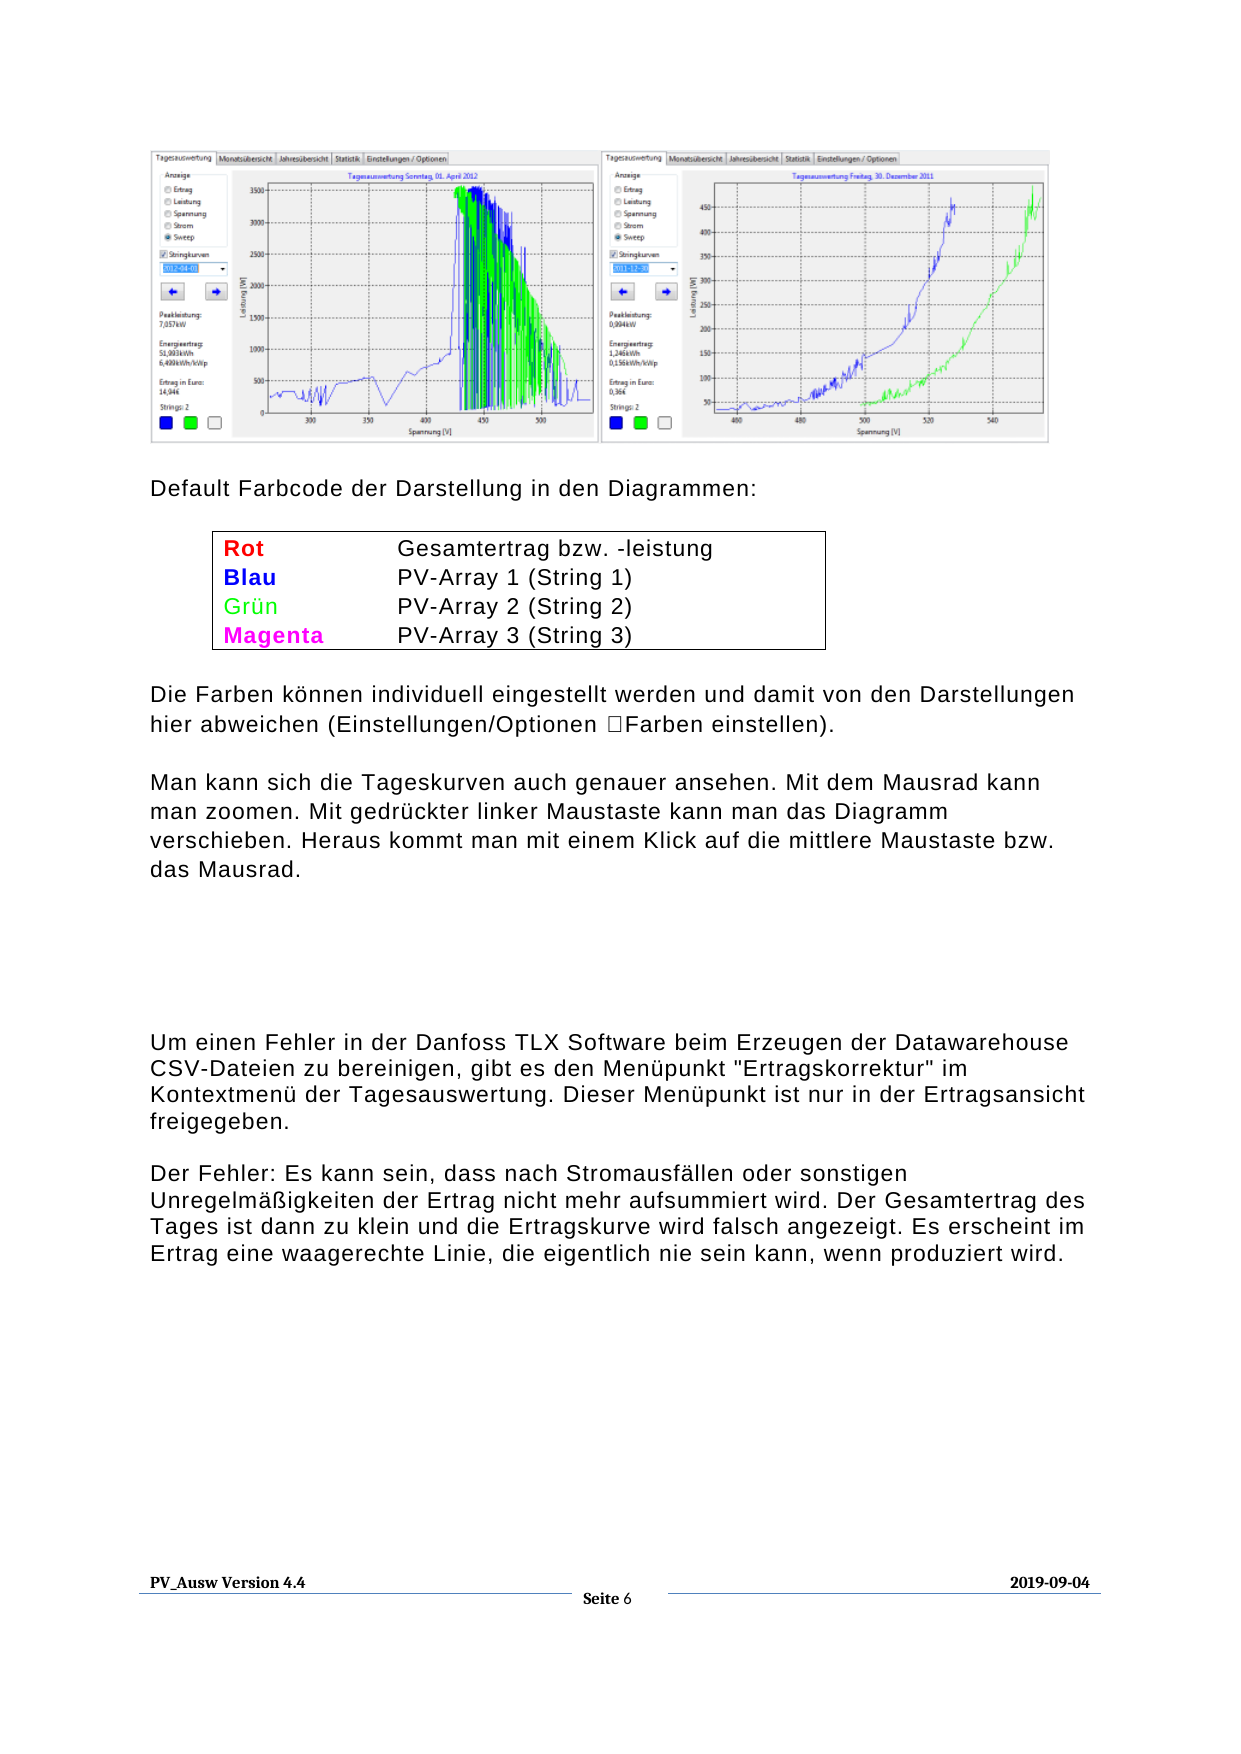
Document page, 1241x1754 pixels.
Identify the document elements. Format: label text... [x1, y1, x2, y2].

table_cell Grün [213, 590, 386, 619]
text Die Farben können individuell eingestellt werden und damit von den Darstellungen hier abweichen (Einstellungen/Optionen Farben einstellen). [150, 679, 1090, 737]
table_header Rot [213, 532, 386, 561]
picture [150, 150, 1050, 444]
text Um einen Fehler in der Danfoss TLX Software beim Erzeugen der Datawarehouse CSV-Dateien zu bereinigen, gibt es den Menüpunkt "Ertragskorrektur" im Kontextmenü der Tagesauswertung. Dieser Menüpunkt ist nur in der Ertragsansicht freigegeben. [150, 1029, 1090, 1134]
text Der Fehler: Es kann sein, dass nach Stromausfällen oder sonstigen Unregelmäßigkeiten der Ertrag nicht mehr aufsummiert wird. Der Gesamtertrag des Tages ist dann zu klein und die Ertragskurve wird falsch angezeigt. Es erscheint im Ertrag eine waagerechte Linie, die eigentlich nie sein kann, wenn produziert wird. [150, 1160, 1090, 1266]
table_cell PV-Array 1 (String 1) [386, 561, 825, 590]
table_header Gesamtertrag bzw. -leistung [386, 532, 825, 561]
text Default Farbcode der Darstellung in den Diagrammen: [150, 472, 1090, 502]
text Man kann sich die Tageskurven auch genauer ansehen. Mit dem Mausrad kann man zoomen. Mit gedrückter linker Maustaste kann man das Diagramm verschieben. Heraus kommt man mit einem Klick auf die mittlere Maustaste bzw. das Mausrad. [150, 766, 1090, 883]
table_cell PV-Array 3 (String 3) [386, 619, 825, 648]
table_cell Magenta [213, 619, 386, 648]
table_cell PV-Array 2 (String 2) [386, 590, 825, 619]
table_cell Blau [213, 561, 386, 590]
